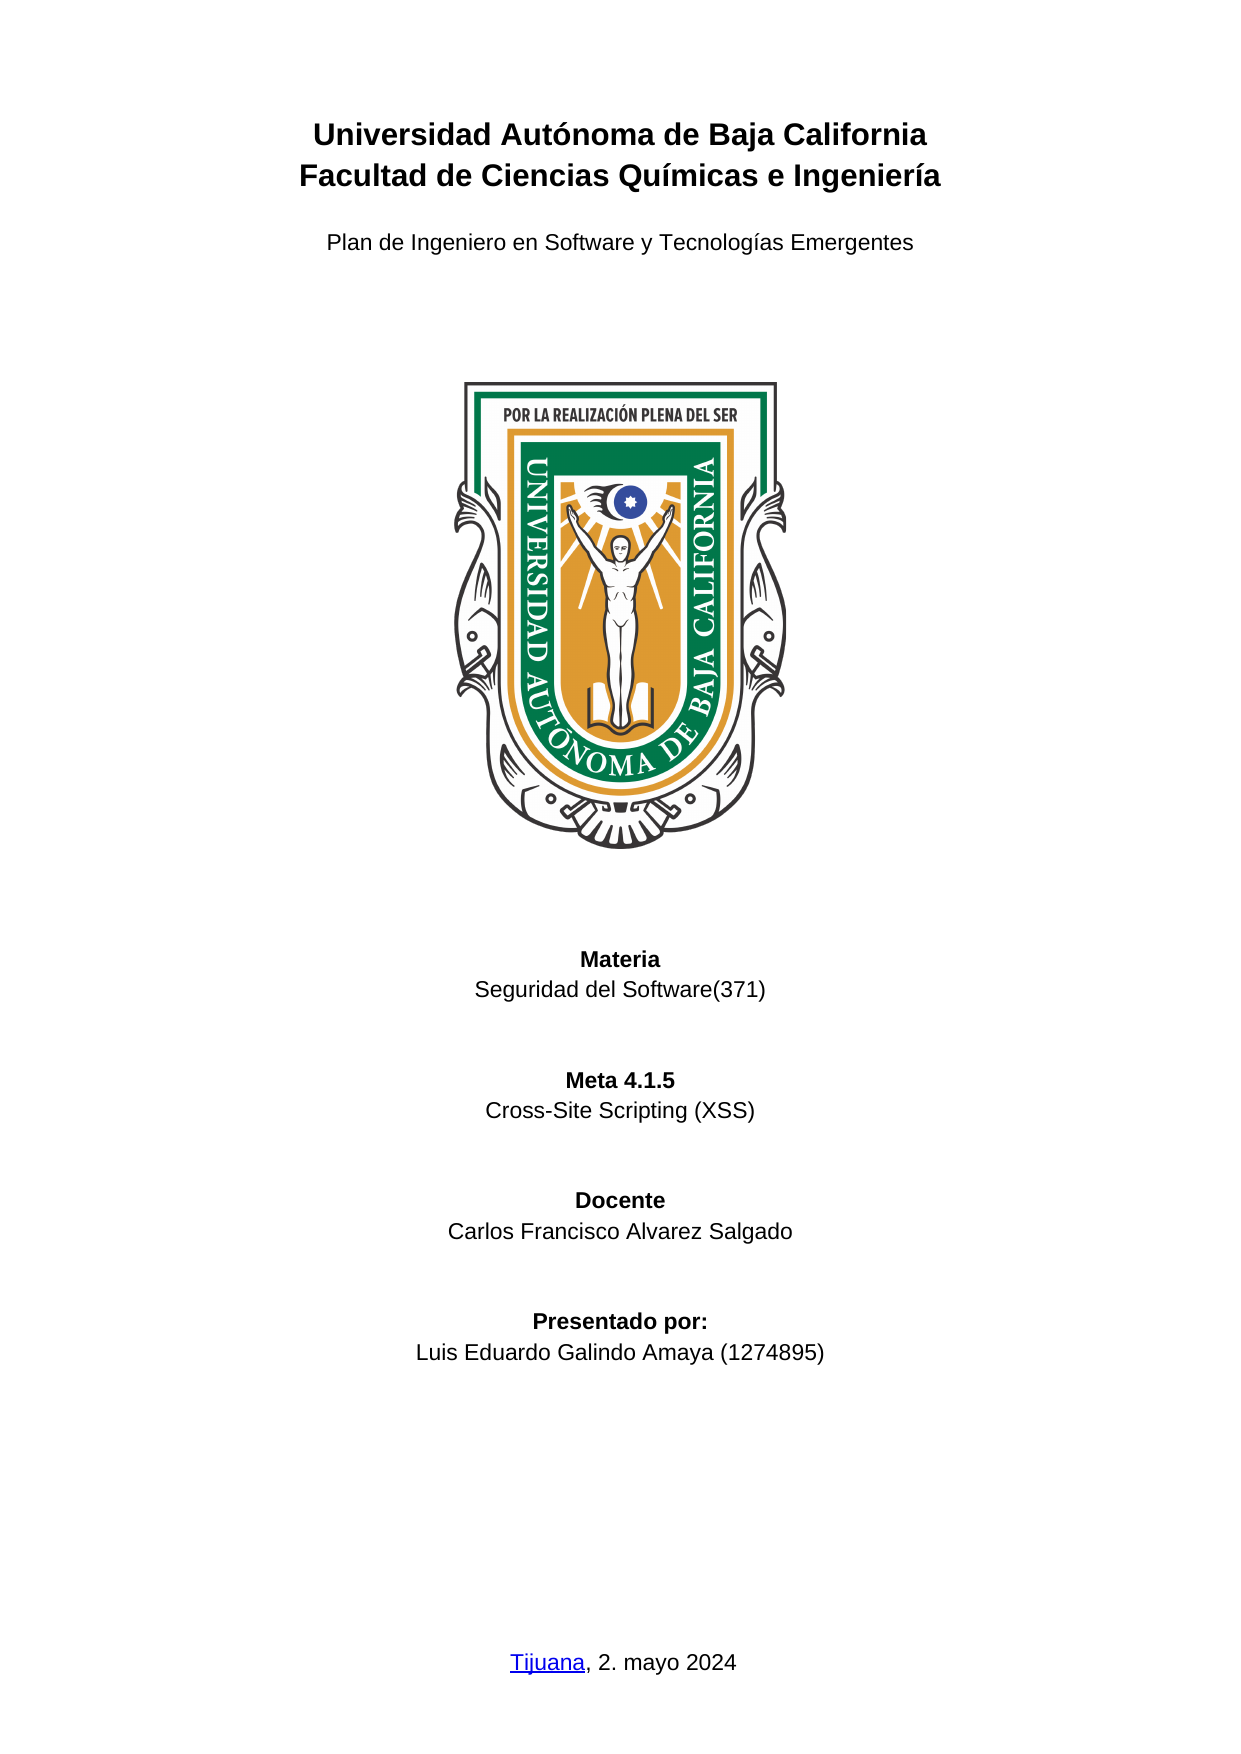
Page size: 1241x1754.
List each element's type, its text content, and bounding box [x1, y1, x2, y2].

text Materia [150, 946, 1090, 972]
text Seguridad del Software(371) [150, 976, 1090, 1002]
text Cross-Site Scripting (XSS) [150, 1097, 1090, 1123]
text Docente [150, 1187, 1090, 1214]
picture [454, 382, 787, 849]
text Luis Eduardo Galindo Amaya (1274895) [150, 1338, 1090, 1365]
text Meta 4.1.5 [150, 1067, 1090, 1093]
text Carlos Francisco Alvarez Salgado [150, 1218, 1090, 1244]
text Presentado por: [150, 1308, 1090, 1334]
